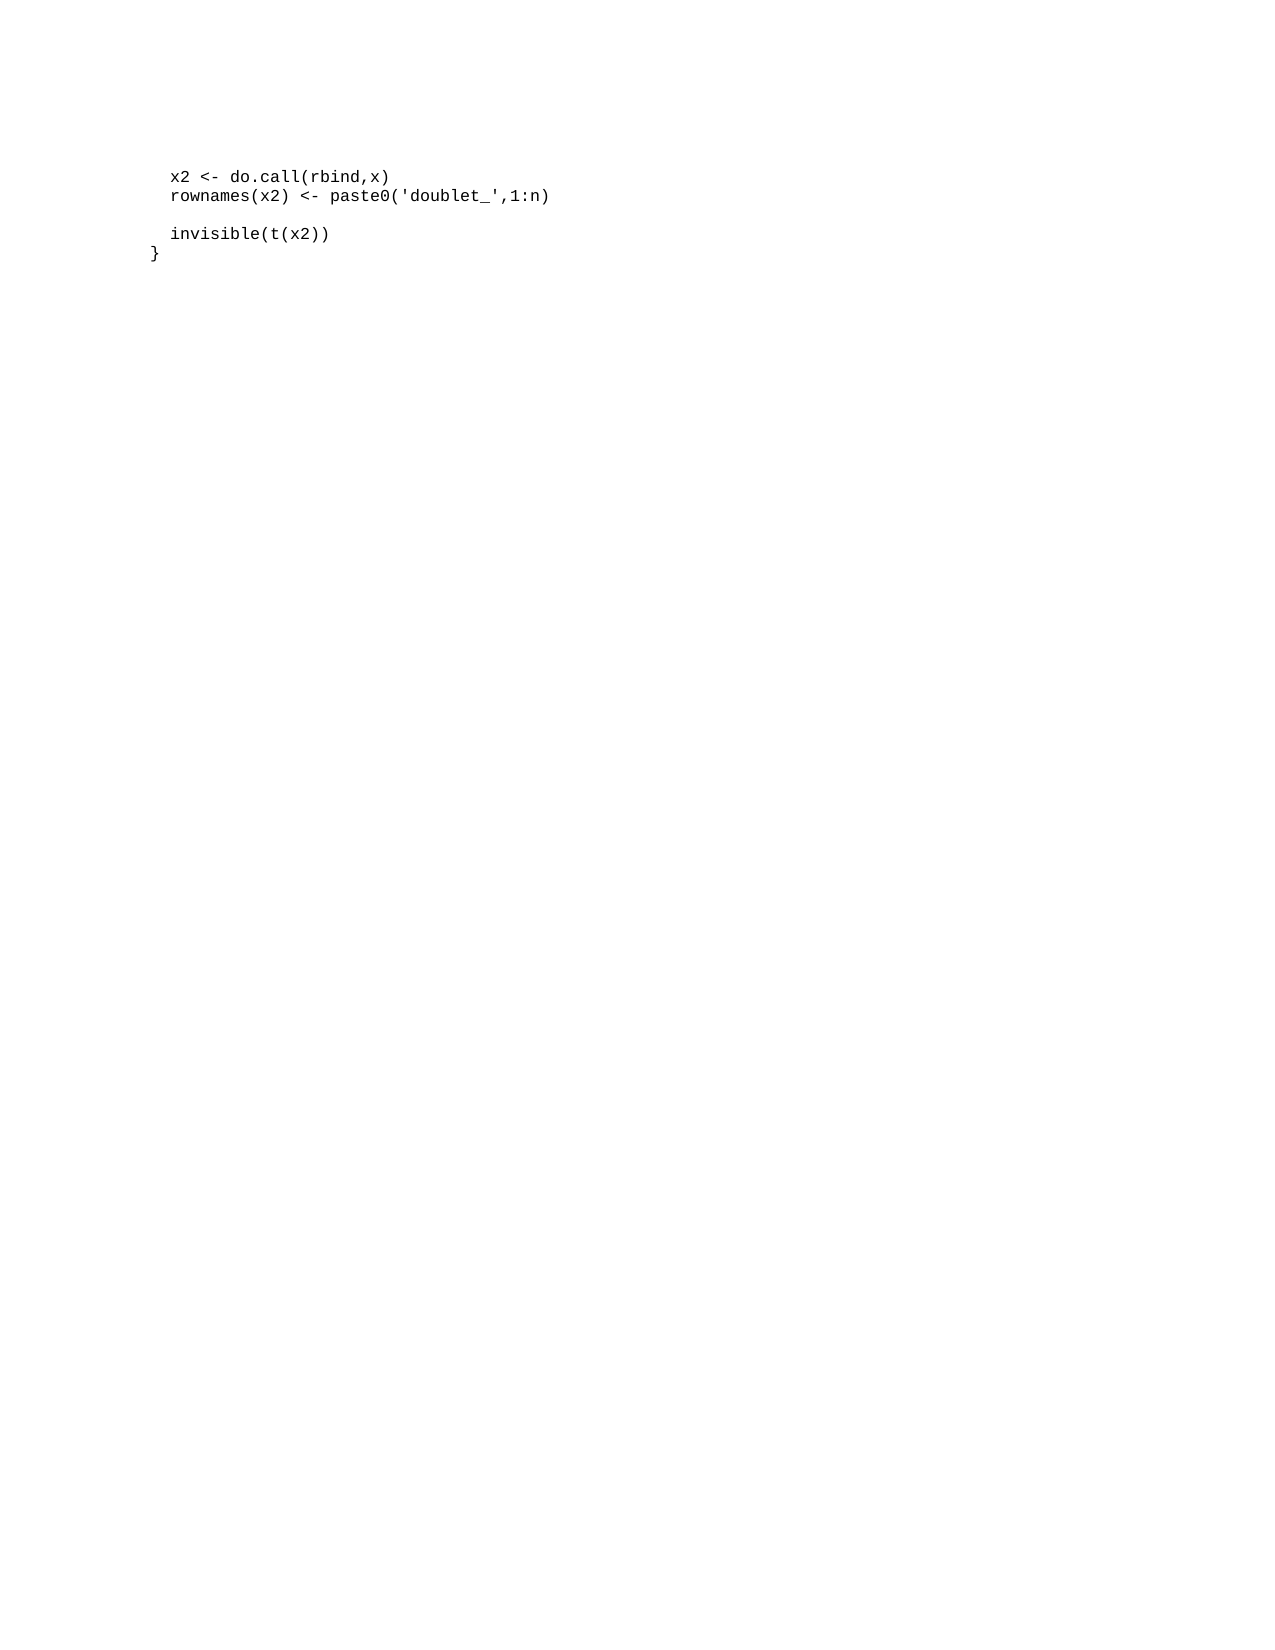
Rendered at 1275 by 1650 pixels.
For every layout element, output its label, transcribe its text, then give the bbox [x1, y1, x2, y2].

text } [150, 244, 1125, 263]
text x2 <- do.call(rbind,x) [150, 169, 1125, 188]
text invisible(t(x2)) [150, 225, 1125, 244]
text rownames(x2) <- paste0('doublet_',1:n) [150, 188, 1125, 207]
